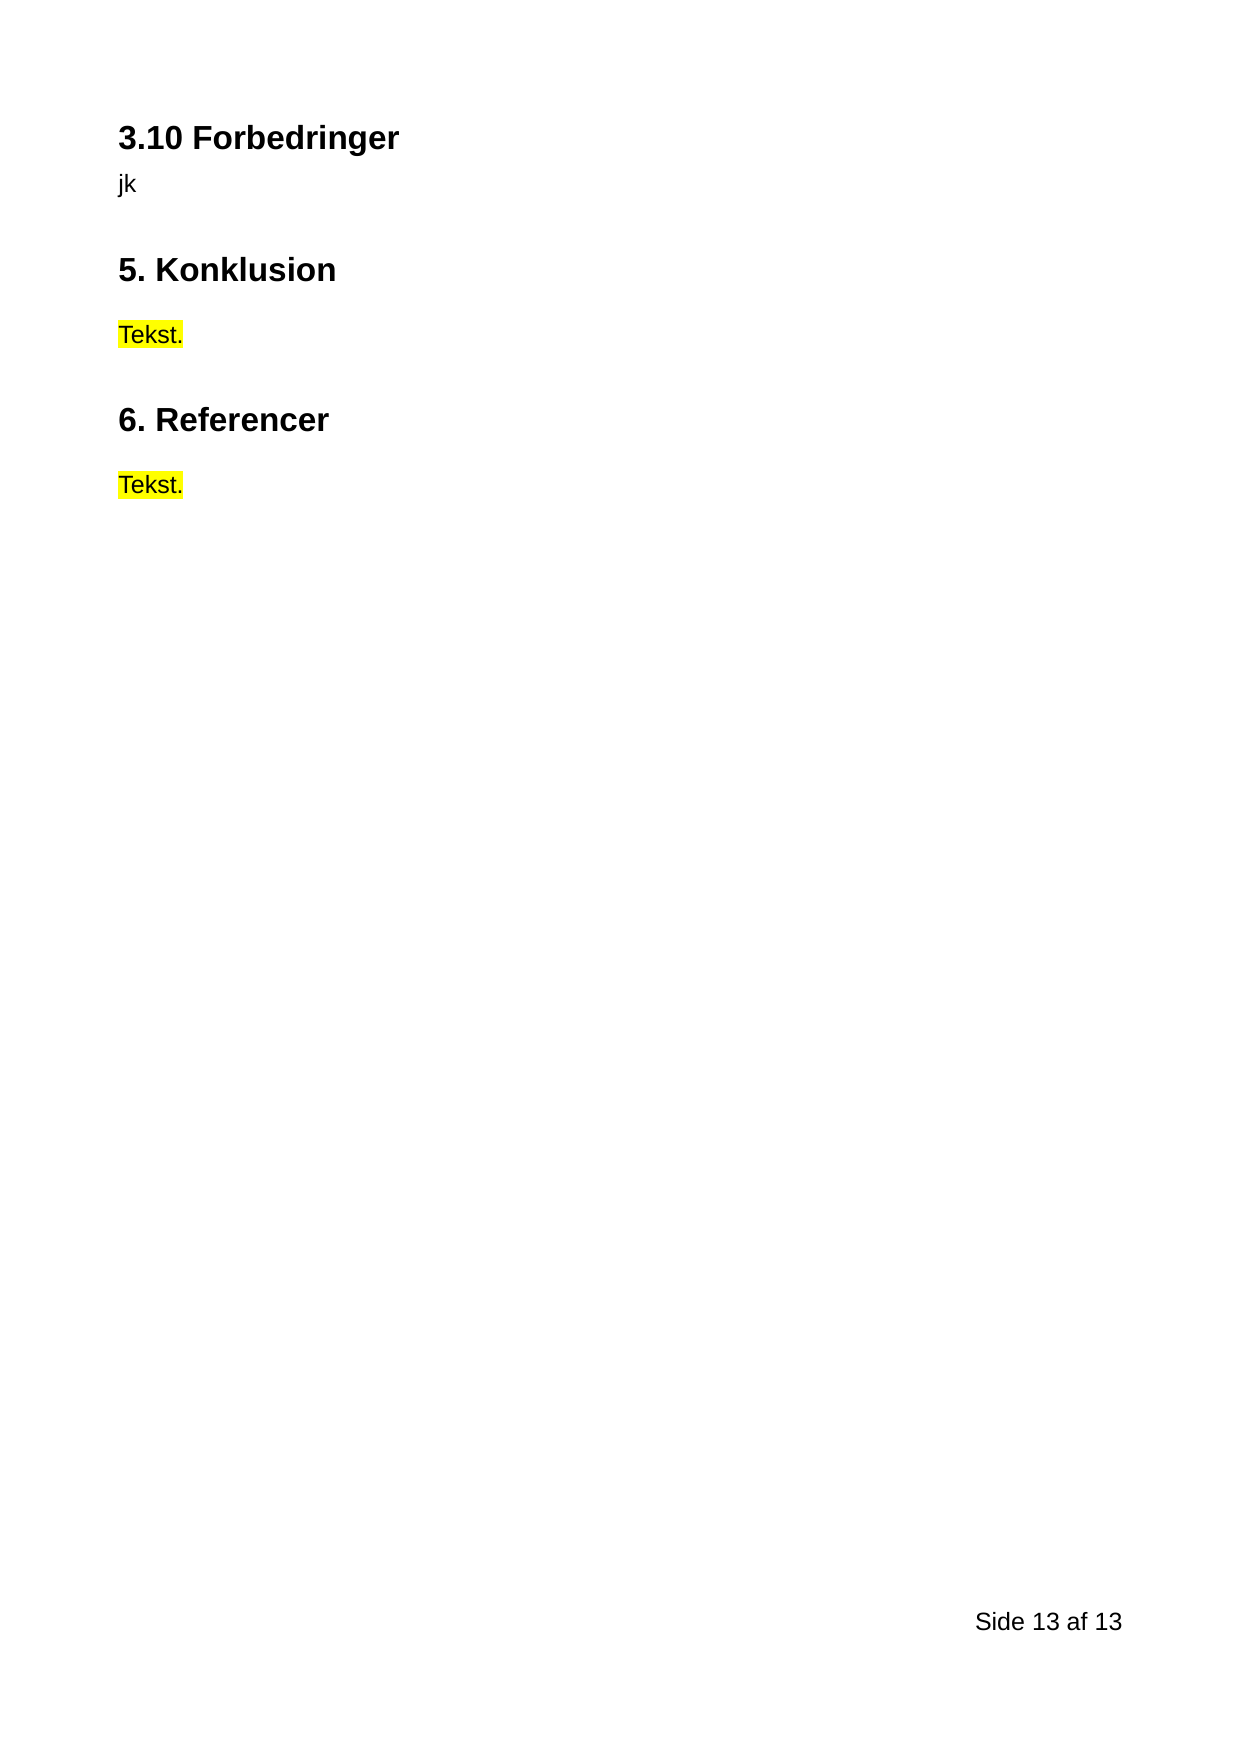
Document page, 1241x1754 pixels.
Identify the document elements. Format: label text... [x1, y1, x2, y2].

subtitle 3.10 Forbedringer [118, 118, 1122, 157]
subtitle 6. Referencer [118, 400, 1122, 439]
text Tekst. [118, 320, 1122, 348]
text Tekst. [118, 471, 1122, 499]
text jk [118, 169, 1122, 198]
subtitle 5. Konklusion [118, 250, 1122, 288]
